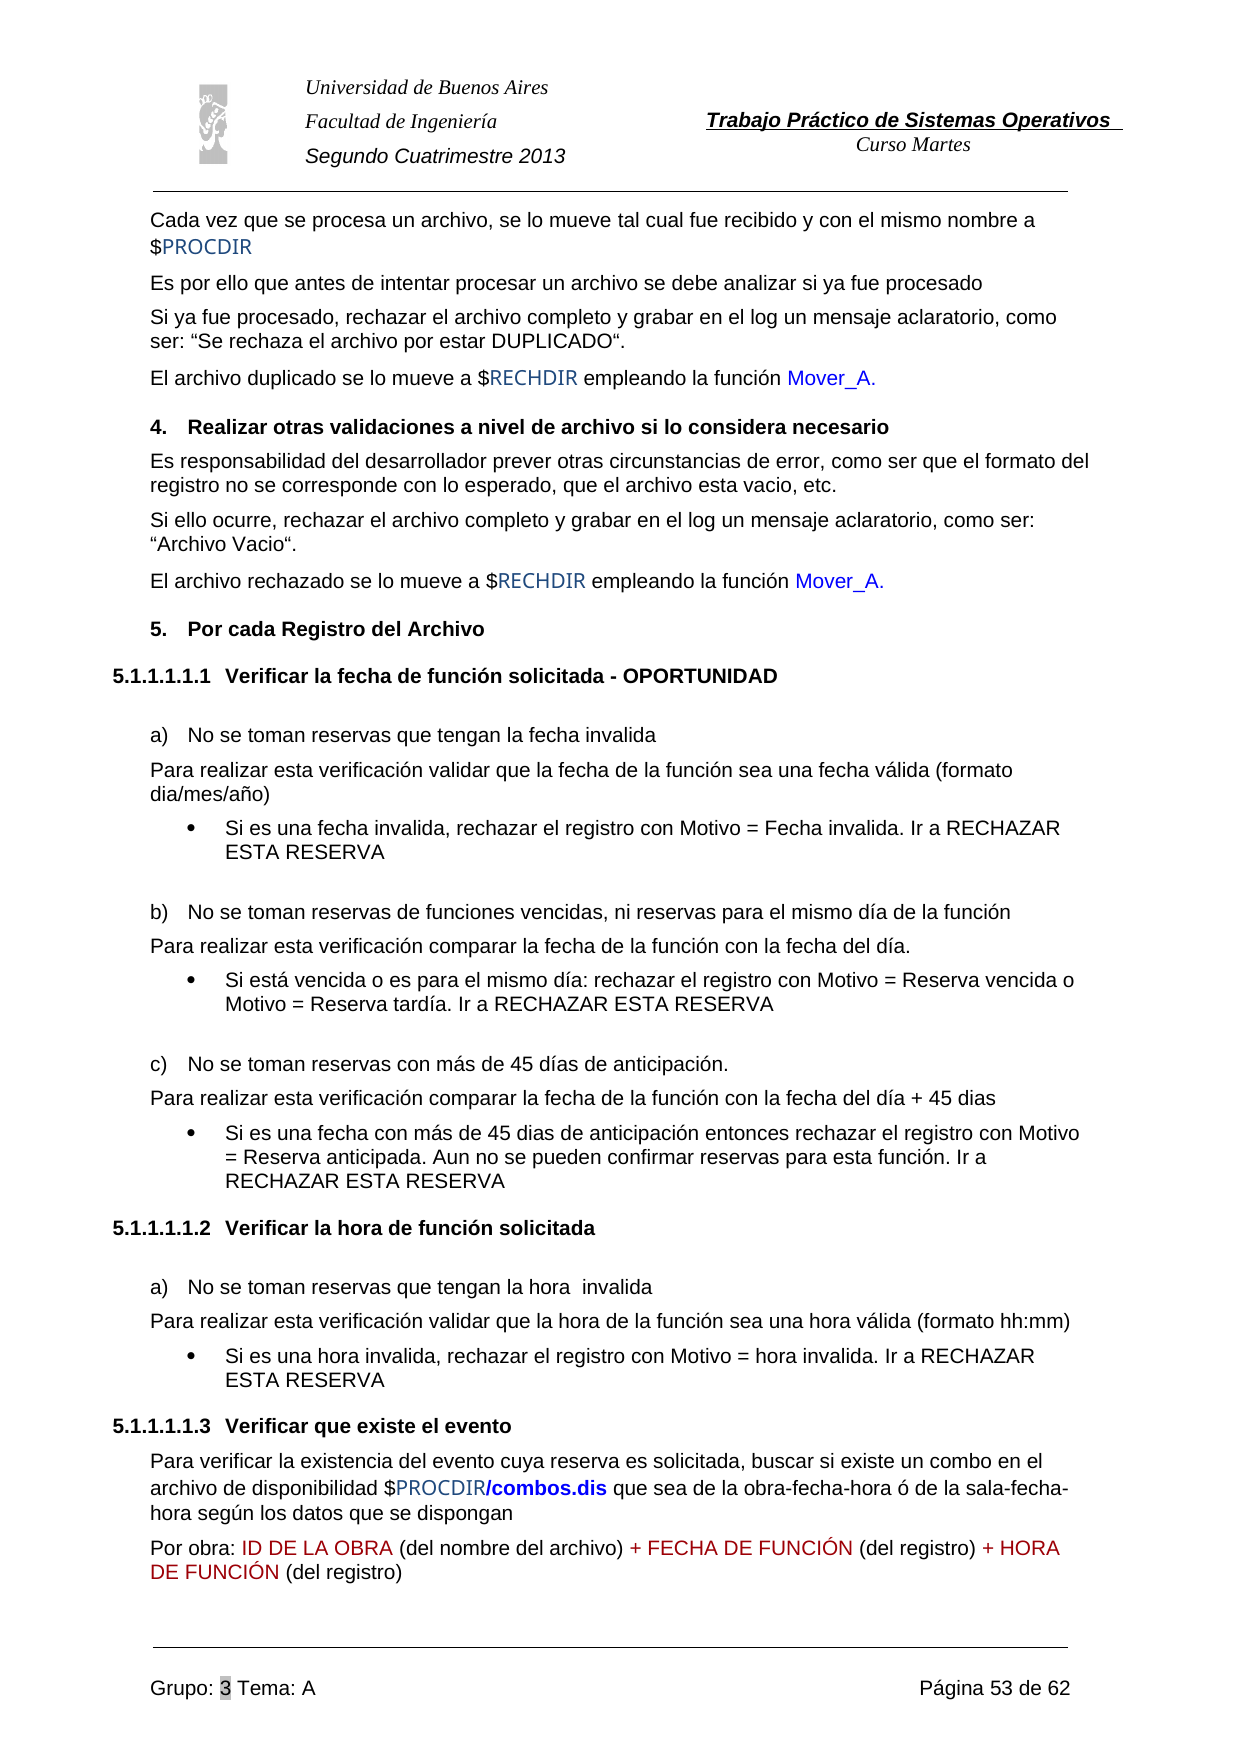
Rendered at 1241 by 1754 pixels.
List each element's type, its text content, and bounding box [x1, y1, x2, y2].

text Es responsabilidad del desarrollador prever otras circunstancias de error, como ser que el formato del registro no se corresponde con lo esperado, que el archivo esta vacio, etc. [150, 449, 1090, 497]
text Para realizar esta verificación comparar la fecha de la función con la fecha del día + 45 dias [150, 1086, 1090, 1110]
list Si es una fecha con más de 45 dias de anticipación entonces rechazar el registro con Motivo = Reserva anticipada. Aun no se pueden confirmar reservas para esta función. Ir a RECHAZAR ESTA RESERVA [187, 1120, 1090, 1192]
list Verificar la hora de función solicitada [112, 1215, 1090, 1239]
text Para realizar esta verificación comparar la fecha de la función con la fecha del día. [150, 934, 1090, 958]
list No se toman reservas de funciones vencidas, ni reservas para el mismo día de la función [150, 899, 1090, 923]
list Verificar que existe el evento [112, 1414, 1090, 1438]
list No se toman reservas que tengan la fecha invalida [150, 723, 1090, 747]
text Para realizar esta verificación validar que la hora de la función sea una hora válida (formato hh:mm) [150, 1309, 1090, 1333]
list Por cada Registro del Archivo [150, 617, 1090, 641]
text Si ya fue procesado, rechazar el archivo completo y grabar en el log un mensaje aclaratorio, como ser: “Se rechaza el archivo por estar DUPLICADO“. [150, 305, 1090, 353]
list Si es una fecha invalida, rechazar el registro con Motivo = Fecha invalida. Ir a RECHAZAR ESTA RESERVA [187, 816, 1090, 864]
text Para verificar la existencia del evento cuya reserva es solicitada, buscar si existe un combo en el archivo de disponibilidad $PROCDIR/combos.dis que sea de la obra-fecha-hora ó de la sala-fecha-hora según los datos que se dispongan [150, 1449, 1090, 1525]
list Si es una hora invalida, rechazar el registro con Motivo = hora invalida. Ir a RECHAZAR ESTA RESERVA [187, 1343, 1090, 1391]
list No se toman reservas con más de 45 días de anticipación. [150, 1052, 1090, 1076]
list Realizar otras validaciones a nivel de archivo si lo considera necesario [150, 415, 1090, 439]
text El archivo rechazado se lo mueve a $RECHDIR empleando la función Mover_A. [150, 566, 1090, 594]
list Verificar la fecha de función solicitada - OPORTUNIDAD [112, 664, 1090, 688]
list No se toman reservas que tengan la hora invalida [150, 1275, 1090, 1299]
text El archivo duplicado se lo mueve a $RECHDIR empleando la función Mover_A. [150, 363, 1090, 392]
text Cada vez que se procesa un archivo, se lo mueve tal cual fue recibido y con el mismo nombre a $PROCDIR [150, 208, 1090, 260]
list Si está vencida o es para el mismo día: rechazar el registro con Motivo = Reserva vencida o Motivo = Reserva tardía. Ir a RECHAZAR ESTA RESERVA [187, 968, 1090, 1016]
picture [198, 82, 231, 166]
text Por obra: ID DE LA OBRA (del nombre del archivo) + FECHA DE FUNCIÓN (del registro) + HORA DE FUNCIÓN (del registro) [150, 1536, 1090, 1583]
text Para realizar esta verificación validar que la fecha de la función sea una fecha válida (formato dia/mes/año) [150, 758, 1090, 806]
text Si ello ocurre, rechazar el archivo completo y grabar en el log un mensaje aclaratorio, como ser: “Archivo Vacio“. [150, 507, 1090, 555]
text Es por ello que antes de intentar procesar un archivo se debe analizar si ya fue procesado [150, 271, 1090, 294]
